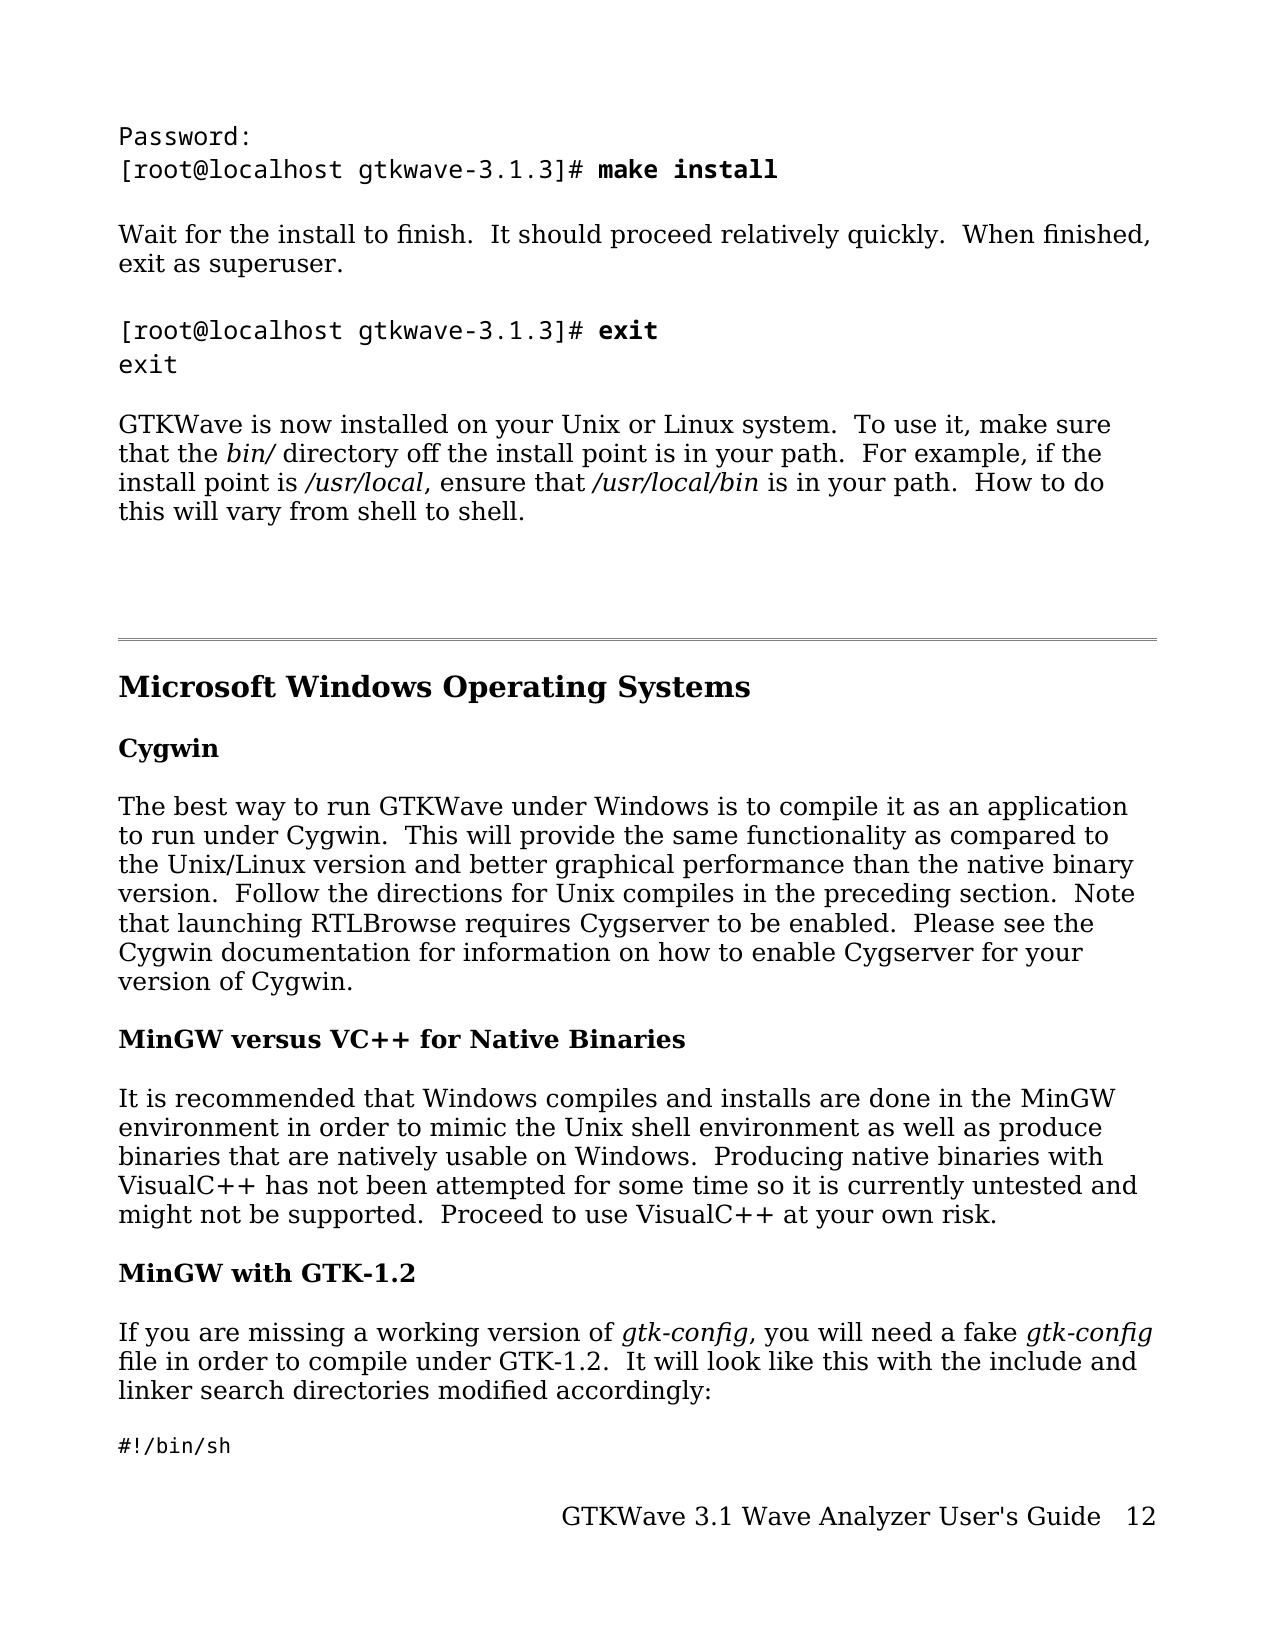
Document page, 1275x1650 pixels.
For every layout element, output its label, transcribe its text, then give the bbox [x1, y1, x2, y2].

text [root@localhost gtkwave-3.1.3]# make install [118, 152, 1157, 186]
text It is recommended that Windows compiles and installs are done in the MinGW environment in order to mimic the Unix shell environment as well as produce binaries that are natively usable on Windows. Producing native binaries with VisualC++ has not been attempted for some time so it is currently untested and might not be supported. Proceed to use VisualC++ at your own risk. [118, 1084, 1157, 1230]
text #!/bin/sh [118, 1434, 1157, 1459]
text exit [118, 347, 1157, 381]
text MinGW with GTK-1.2 [118, 1259, 1157, 1288]
text MinGW versus VC++ for Native Binaries [118, 1025, 1157, 1055]
text Microsoft Windows Operating Systems [118, 670, 1157, 704]
text Password: [118, 118, 1157, 152]
text The best way to run GTKWave under Windows is to compile it as an application to run under Cygwin. This will provide the same functionality as compared to the Unix/Linux version and better graphical performance than the native binary version. Follow the directions for Unix compiles in the preceding section. Note that launching RTLBrowse requires Cygserver to be enabled. Please see the Cygwin documentation for information on how to enable Cygserver for your version of Cygwin. [118, 792, 1157, 996]
text [root@localhost gtkwave-3.1.3]# exit [118, 313, 1157, 347]
text GTKWave is now installed on your Unix or Linux system. To use it, make sure that the bin/ directory off the install point is in your path. For example, if the install point is /usr/local, ensure that /usr/local/bin is in your path. How to do this will vary from shell to shell. [118, 410, 1157, 527]
text Cygwin [118, 733, 1157, 763]
text Wait for the install to finish. It should proceed relatively quickly. When finished, exit as superuser. [118, 220, 1157, 279]
text If you are missing a working version of gtk-config, you will need a fake gtk-config file in order to compile under GTK-1.2. It will look like this with the include and linker search directories modified accordingly: [118, 1318, 1157, 1405]
